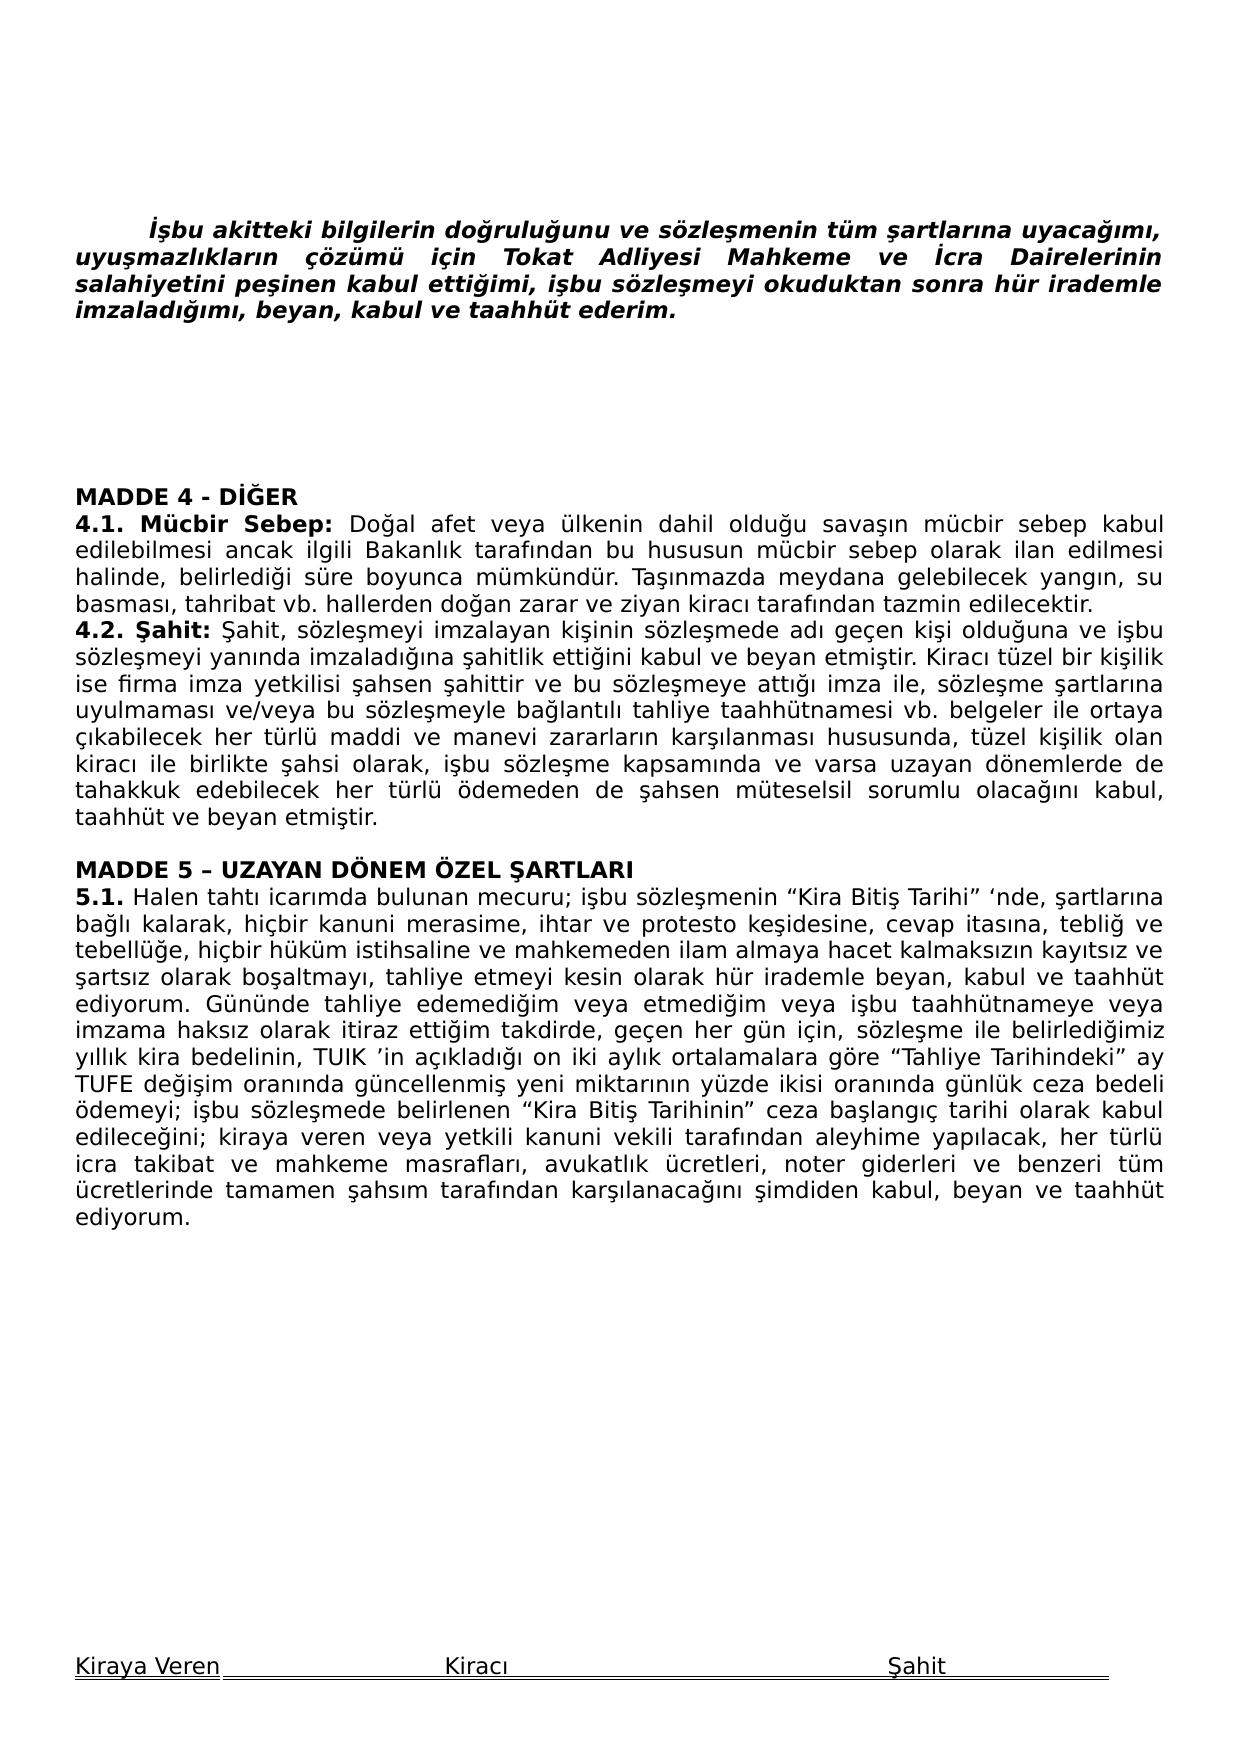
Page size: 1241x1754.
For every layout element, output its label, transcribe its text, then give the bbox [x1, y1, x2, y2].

text 4.1. Mücbir Sebep: Doğal afet veya ülkenin dahil olduğu savaşın mücbir sebep kabul edilebilmesi ancak ilgili Bakanlık tarafından bu hususun mücbir sebep olarak ilan edilmesi halinde, belirlediği süre boyunca mümkündür. Taşınmazda meydana gelebilecek yangın, su basması, tahribat vb. hallerden doğan zarar ve ziyan kiracı tarafından tazmin edilecektir. [75, 511, 1165, 617]
text 5.1. Halen tahtı icarımda bulunan mecuru; işbu sözleşmenin “Kira Bitiş Tarihi” ‘nde, şartlarına bağlı kalarak, hiçbir kanuni merasime, ihtar ve protesto keşidesine, cevap itasına, tebliğ ve tebellüğe, hiçbir hüküm istihsaline ve mahkemeden ilam almaya hacet kalmaksızın kayıtsız ve şartsız olarak boşaltmayı, tahliye etmeyi kesin olarak hür irademle beyan, kabul ve taahhüt ediyorum. Gününde tahliye edemediğim veya etmediğim veya işbu taahhütnameye veya imzama haksız olarak itiraz ettiğim takdirde, geçen her gün için, sözleşme ile belirlediğimiz yıllık kira bedelinin, TUIK ’in açıkladığı on iki aylık ortalamalara göre “Tahliye Tarihindeki” ay TUFE değişim oranında güncellenmiş yeni miktarının yüzde ikisi oranında günlük ceza bedeli ödemeyi; işbu sözleşmede belirlenen “Kira Bitiş Tarihinin” ceza başlangıç tarihi olarak kabul edileceğini; kiraya veren veya yetkili kanuni vekili tarafından aleyhime yapılacak, her türlü icra takibat ve mahkeme masrafları, avukatlık ücretleri, noter giderleri ve benzeri tüm ücretlerinde tamamen şahsım tarafından karşılanacağını şimdiden kabul, beyan ve taahhüt ediyorum. [75, 884, 1165, 1231]
text İşbu akitteki bilgilerin doğruluğunu ve sözleşmenin tüm şartlarına uyacağımı, uyuşmazlıkların çözümü için Tokat Adliyesi Mahkeme ve İcra Dairelerinin salahiyetini peşinen kabul ettiğimi, işbu sözleşmeyi okuduktan sonra hür irademle imzaladığımı, beyan, kabul ve taahhüt ederim. [75, 217, 1165, 324]
text MADDE 4 - DİĞER [75, 484, 1165, 511]
text 4.2. Şahit: Şahit, sözleşmeyi imzalayan kişinin sözleşmede adı geçen kişi olduğuna ve işbu sözleşmeyi yanında imzaladığına şahitlik ettiğini kabul ve beyan etmiştir. Kiracı tüzel bir kişilik ise firma imza yetkilisi şahsen şahittir ve bu sözleşmeye attığı imza ile, sözleşme şartlarına uyulmaması ve/veya bu sözleşmeyle bağlantılı tahliye taahhütnamesi vb. belgeler ile ortaya çıkabilecek her türlü maddi ve manevi zararların karşılanması hususunda, tüzel kişilik olan kiracı ile birlikte şahsi olarak, işbu sözleşme kapsamında ve varsa uzayan dönemlerde de tahakkuk edebilecek her türlü ödemeden de şahsen müteselsil sorumlu olacağını kabul, taahhüt ve beyan etmiştir. [75, 617, 1165, 831]
text MADDE 5 – UZAYAN DÖNEM ÖZEL ŞARTLARI [75, 857, 1165, 884]
